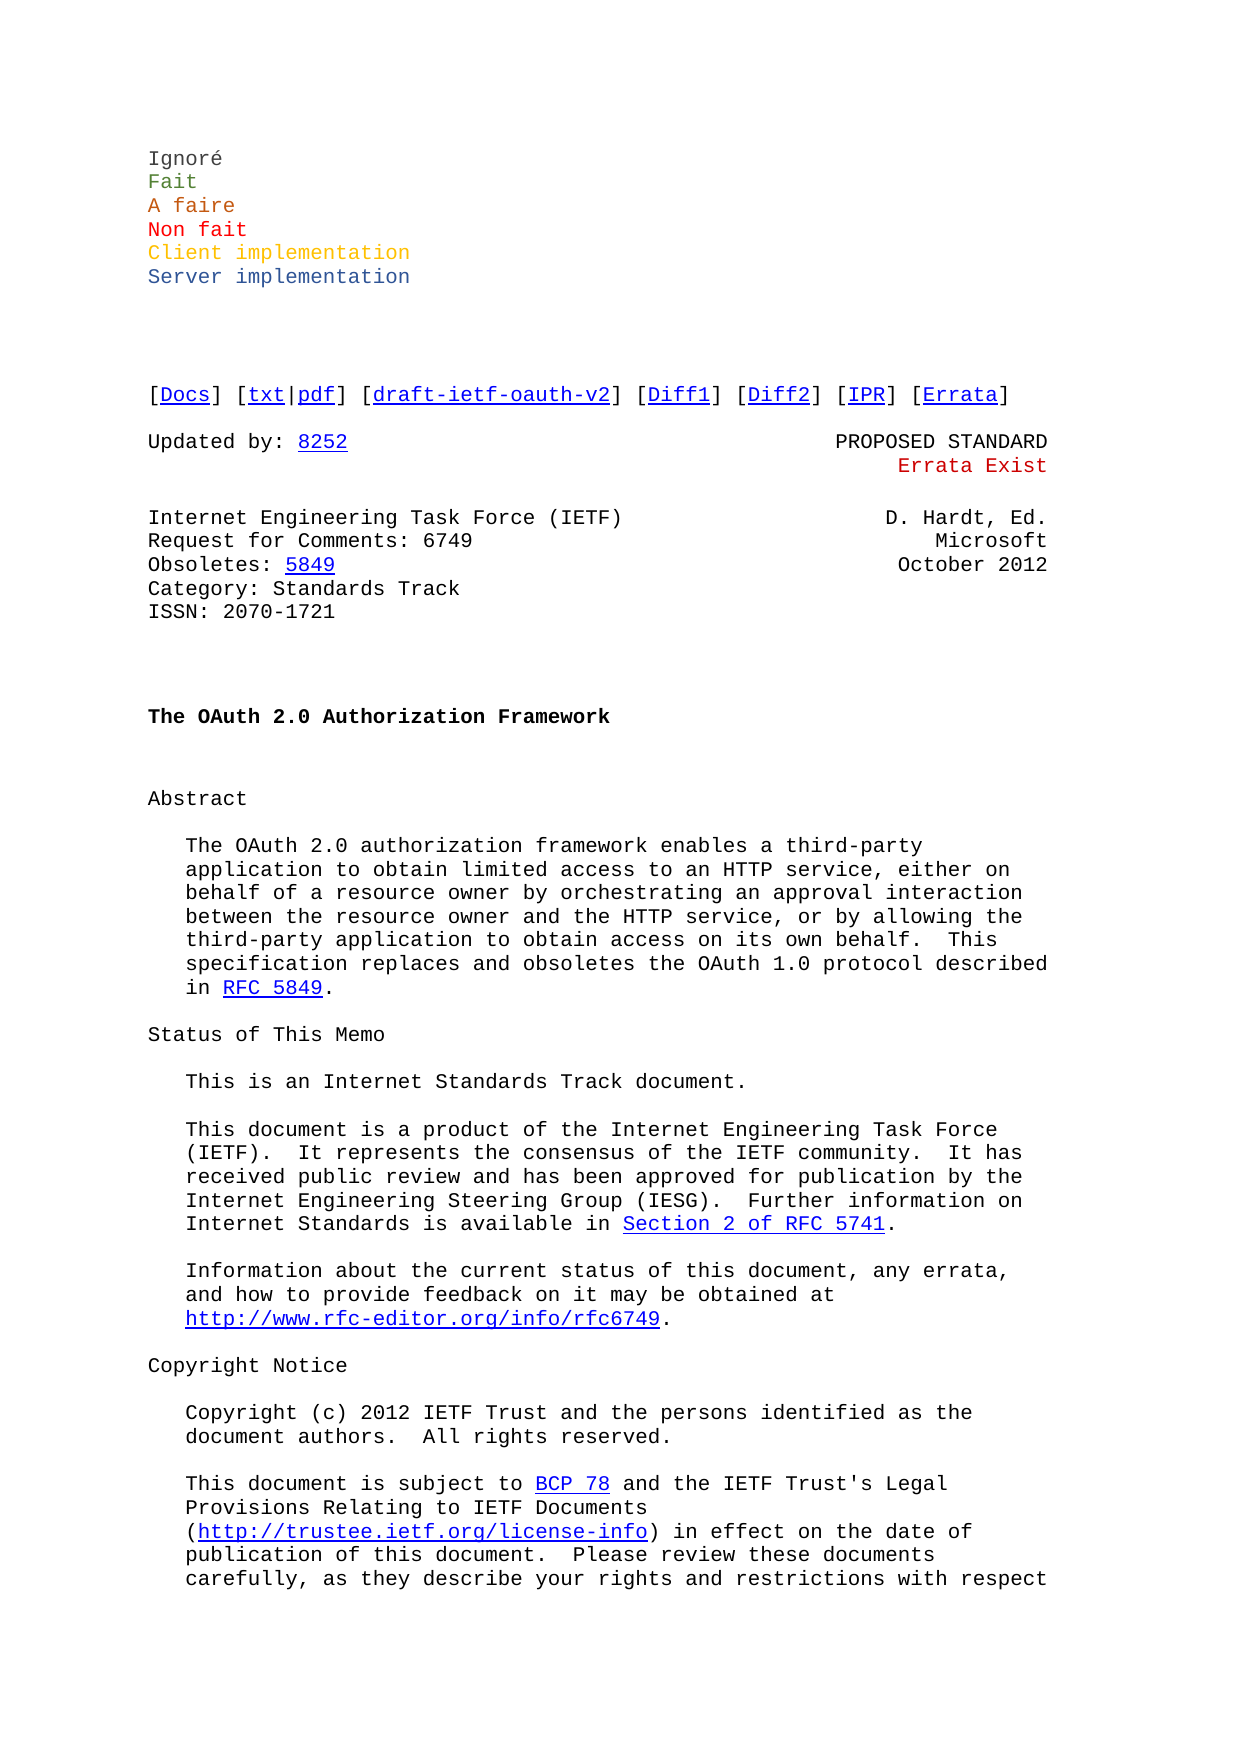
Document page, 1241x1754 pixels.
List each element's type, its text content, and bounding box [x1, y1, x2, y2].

text publication of this document. Please review these documents [148, 1544, 1093, 1568]
text third-party application to obtain access on its own behalf. This [148, 929, 1093, 953]
text A faire [148, 195, 1093, 218]
text http://www.rfc-editor.org/info/rfc6749. [148, 1308, 1093, 1331]
text Copyright (c) 2012 IETF Trust and the persons identified as the [148, 1402, 1093, 1426]
text Server implementation [148, 266, 1093, 289]
text Internet Engineering Steering Group (IESG). Further information on [148, 1189, 1093, 1213]
text This document is a product of the Internet Engineering Task Force [148, 1119, 1093, 1142]
text This document is subject to BCP 78 and the IETF Trust's Legal [148, 1473, 1093, 1497]
text Internet Standards is available in Section 2 of RFC 5741. [148, 1213, 1093, 1237]
text The OAuth 2.0 authorization framework enables a third-party [148, 835, 1093, 858]
text and how to provide feedback on it may be obtained at [148, 1284, 1093, 1308]
text Fait [148, 171, 1093, 195]
text Ignoré [148, 148, 1093, 171]
text document authors. All rights reserved. [148, 1426, 1093, 1450]
text specification replaces and obsoletes the OAuth 1.0 protocol described [148, 953, 1093, 977]
text ISSN: 2070-1721 [148, 601, 1093, 625]
text Internet Engineering Task Force (IETF) D. Hardt, Ed. [148, 507, 1093, 530]
text Category: Standards Track [148, 578, 1093, 601]
text This is an Internet Standards Track document. [148, 1071, 1093, 1095]
text between the resource owner and the HTTP service, or by allowing the [148, 906, 1093, 929]
text received public review and has been approved for publication by the [148, 1166, 1093, 1189]
text Copyright Notice [148, 1355, 1093, 1379]
text Client implementation [148, 242, 1093, 266]
text carefully, as they describe your rights and restrictions with respect [148, 1568, 1093, 1592]
text Non fait [148, 218, 1093, 242]
text [Docs] [txt|pdf] [draft-ietf-oauth-v2] [Diff1] [Diff2] [IPR] [Errata] Updated by: 8252 PROPOSED STANDARD Errata Exist [148, 384, 1093, 507]
text behalf of a resource owner by orchestrating an approval interaction [148, 882, 1093, 906]
text Provisions Relating to IETF Documents [148, 1497, 1093, 1521]
text (http://trustee.ietf.org/license-info) in effect on the date of [148, 1521, 1093, 1544]
text Status of This Memo [148, 1024, 1093, 1048]
text application to obtain limited access to an HTTP service, either on [148, 858, 1093, 882]
text The OAuth 2.0 Authorization Framework [148, 706, 1093, 730]
text Request for Comments: 6749 Microsoft [148, 530, 1093, 554]
text (IETF). It represents the consensus of the IETF community. It has [148, 1142, 1093, 1166]
text Abstract [148, 788, 1093, 811]
text in RFC 5849. [148, 977, 1093, 1000]
text Information about the current status of this document, any errata, [148, 1261, 1093, 1284]
text Obsoletes: 5849 October 2012 [148, 554, 1093, 578]
